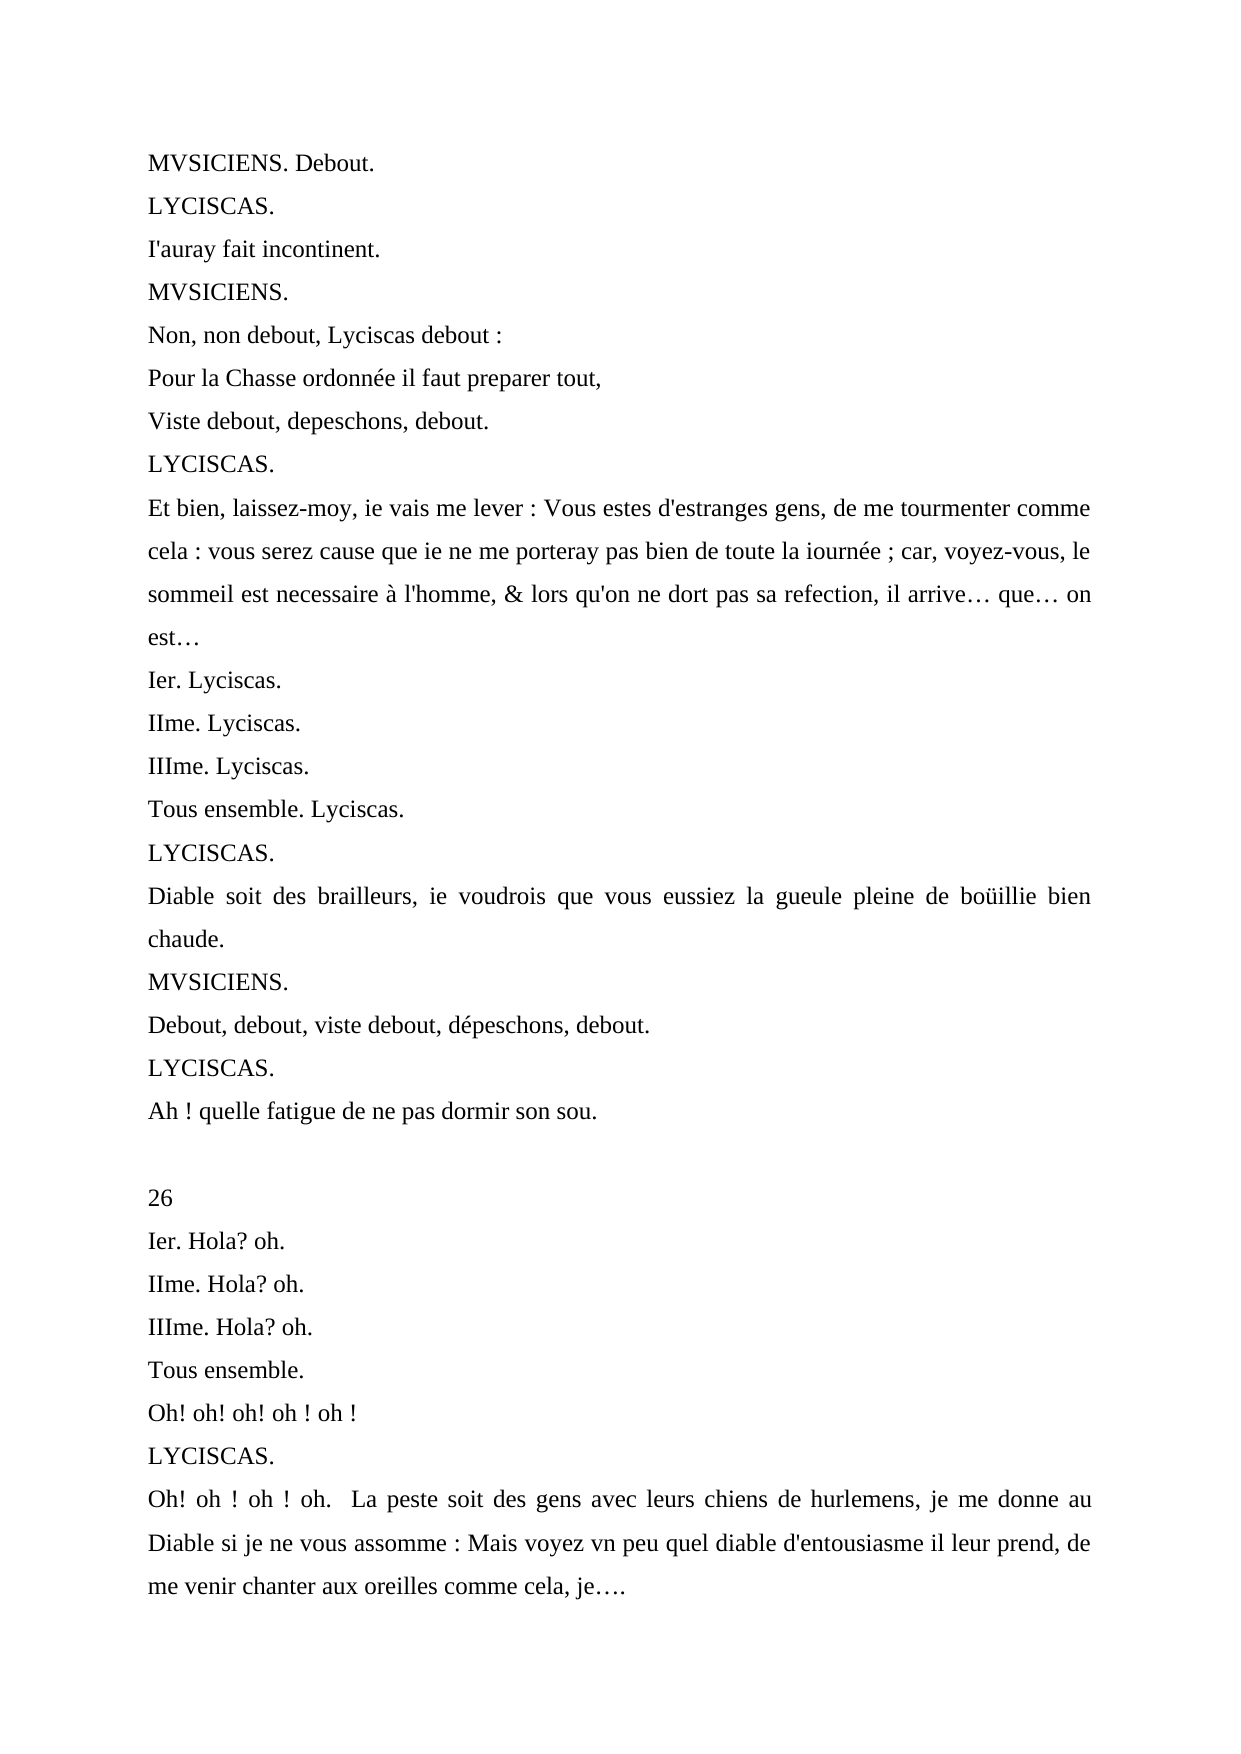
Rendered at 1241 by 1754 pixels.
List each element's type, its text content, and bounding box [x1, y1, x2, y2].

text Tous ensemble. Lyciscas. [148, 794, 1093, 823]
text Ier. Lyciscas. [148, 665, 1093, 694]
text Oh! oh! oh! oh ! oh ! [148, 1398, 1093, 1427]
text Ier. Hola? oh. [148, 1226, 1093, 1254]
text MVSICIENS. [148, 277, 1093, 306]
text LYCISCAS. [148, 1441, 1093, 1470]
text Non, non debout, Lyciscas debout : [148, 320, 1093, 349]
text MVSICIENS. [148, 967, 1093, 996]
text Et bien, laissez-moy, ie vais me lever : Vous estes d'estranges gens, de me tourmenter comme cela : vous serez cause que ie ne me porteray pas bien de toute la iournée ; car, voyez-vous, le sommeil est necessaire à l'homme, & lors qu'on ne dort pas sa refection, il arrive… que… on est… [148, 493, 1093, 651]
text IIIme. Hola? oh. [148, 1312, 1093, 1341]
text Ah ! quelle fatigue de ne pas dormir son sou. [148, 1096, 1093, 1125]
text Diable soit des brailleurs, ie voudrois que vous eussiez la gueule pleine de boüillie bien chaude. [148, 881, 1093, 953]
text Tous ensemble. [148, 1355, 1093, 1384]
text IIme. Lyciscas. [148, 708, 1093, 737]
text I'auray fait incontinent. [148, 234, 1093, 263]
text Oh! oh ! oh ! oh. La peste soit des gens avec leurs chiens de hurlemens, je me donne au Diable si je ne vous assomme : Mais voyez vn peu quel diable d'entousiasme il leur prend, de me venir chanter aux oreilles comme cela, je…. [148, 1484, 1093, 1599]
text Viste debout, depeschons, debout. [148, 406, 1093, 435]
text Debout, debout, viste debout, dépeschons, debout. [148, 1010, 1093, 1039]
text LYCISCAS. [148, 838, 1093, 866]
text LYCISCAS. [148, 191, 1093, 219]
text LYCISCAS. [148, 449, 1093, 478]
text 26 [148, 1183, 1093, 1211]
text LYCISCAS. [148, 1053, 1093, 1082]
text IIIme. Lyciscas. [148, 751, 1093, 780]
text IIme. Hola? oh. [148, 1269, 1093, 1298]
text MVSICIENS. Debout. [148, 148, 1093, 176]
text Pour la Chasse ordonnée il faut preparer tout, [148, 363, 1093, 392]
